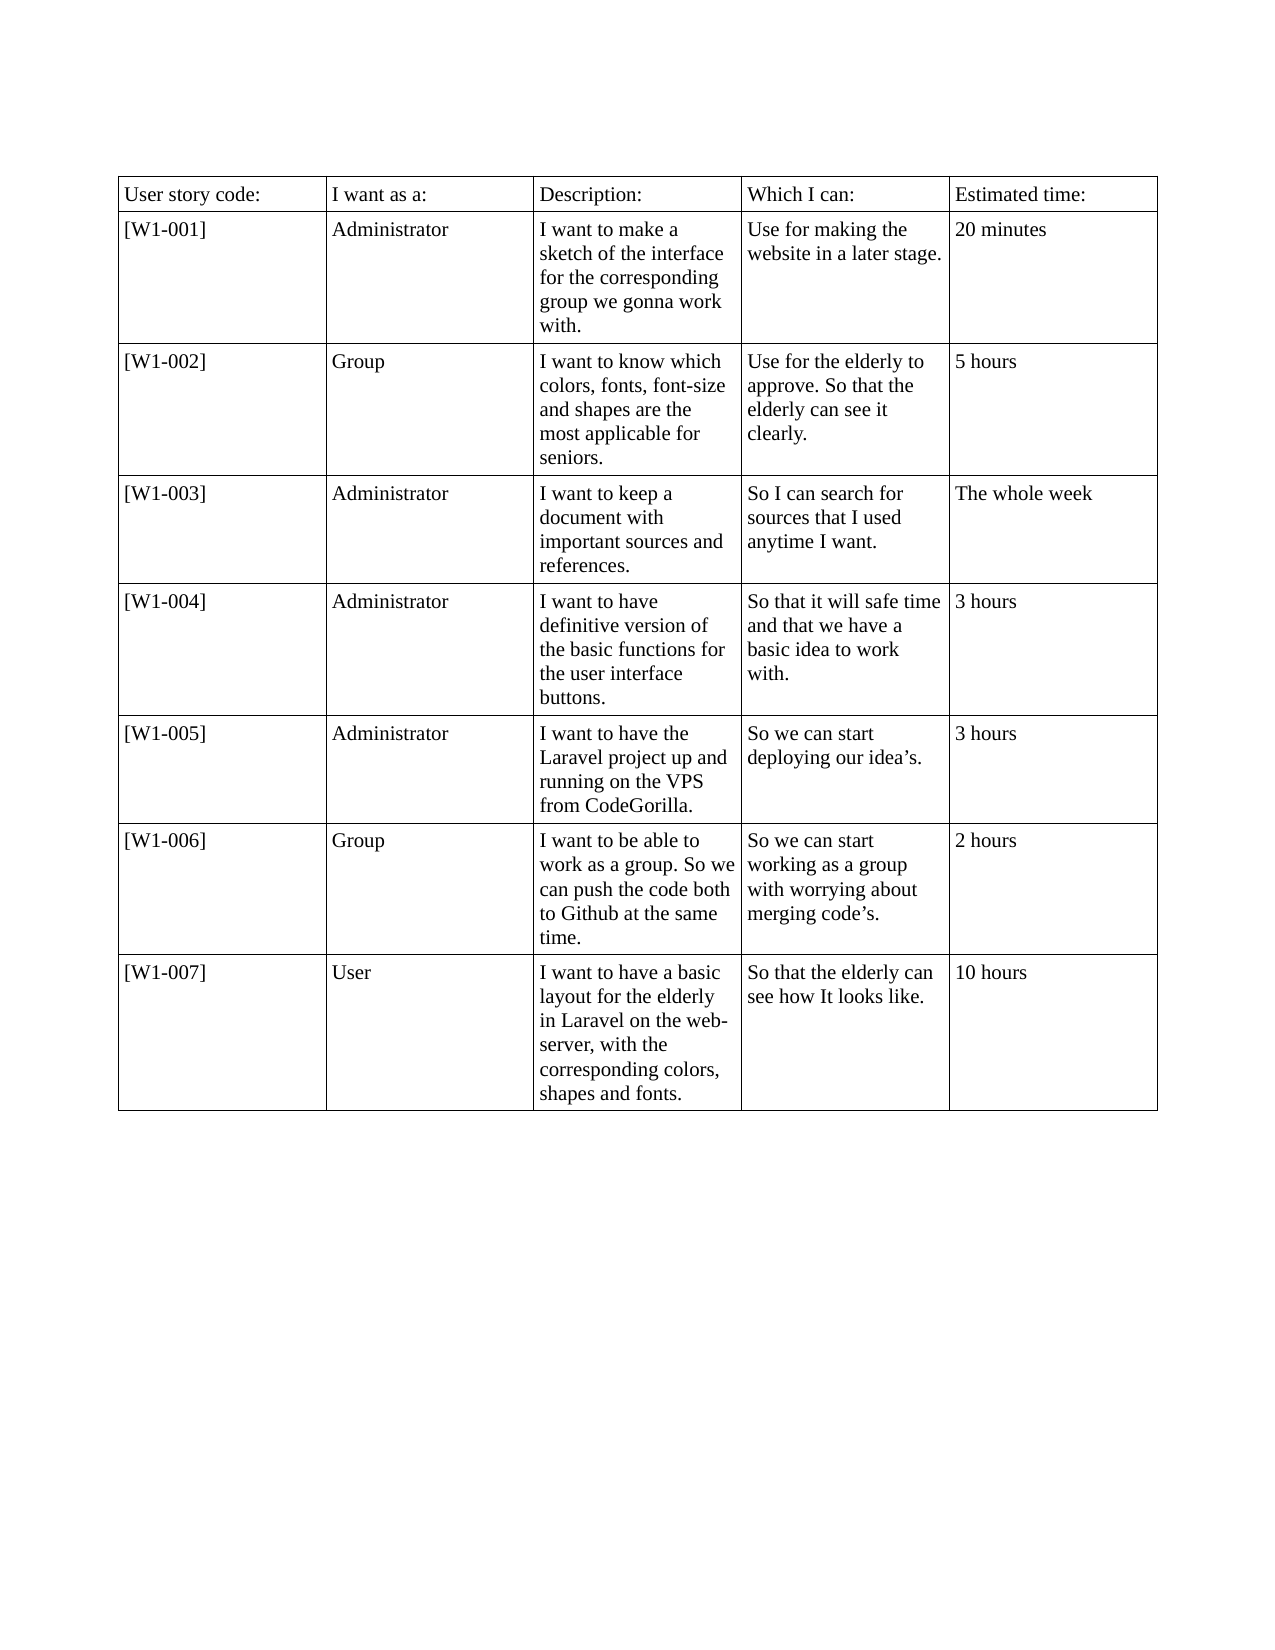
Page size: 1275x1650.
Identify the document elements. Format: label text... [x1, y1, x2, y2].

table_cell 3 hours [950, 584, 1157, 715]
table_cell 3 hours [950, 716, 1157, 822]
table_cell I want to be able to work as a group. So we can push the code both to Github at the same time. [534, 824, 741, 954]
table_header I want as a: [327, 177, 533, 211]
table_cell [W1-003] [119, 476, 326, 583]
table_cell So I can search for sources that I used anytime I want. [742, 476, 949, 583]
table_cell The whole week [950, 476, 1157, 583]
table_cell I want to make a sketch of the interface for the corresponding group we gonna work with. [534, 212, 741, 343]
table_cell [W1-004] [119, 584, 326, 715]
table_header Description: [534, 177, 741, 211]
table_cell Group [327, 824, 533, 954]
table_cell I want to have definitive version of the basic functions for the user interface buttons. [534, 584, 741, 715]
table_cell So that it will safe time and that we have a basic idea to work with. [742, 584, 949, 715]
table_cell Administrator [327, 212, 533, 343]
table_cell [W1-006] [119, 824, 326, 954]
table_cell 20 minutes [950, 212, 1157, 343]
table_cell [W1-001] [119, 212, 326, 343]
table_cell I want to keep a document with important sources and references. [534, 476, 741, 583]
table_cell [W1-007] [119, 955, 326, 1110]
table_cell So that the elderly can see how It looks like. [742, 955, 949, 1110]
table_cell 2 hours [950, 824, 1157, 954]
table_cell I want to know which colors, fonts, font-size and shapes are the most applicable for seniors. [534, 344, 741, 475]
table_cell User [327, 955, 533, 1110]
table_cell So we can start deploying our idea’s. [742, 716, 949, 822]
table_cell 10 hours [950, 955, 1157, 1110]
table_cell I want to have the Laravel project up and running on the VPS from CodeGorilla. [534, 716, 741, 822]
table_cell I want to have a basic layout for the elderly in Laravel on the web-server, with the corresponding colors, shapes and fonts. [534, 955, 741, 1110]
table_cell [W1-005] [119, 716, 326, 822]
table_cell So we can start working as a group with worrying about merging code’s. [742, 824, 949, 954]
table_cell Administrator [327, 716, 533, 822]
table_cell [W1-002] [119, 344, 326, 475]
table_cell Group [327, 344, 533, 475]
table_cell Use for making the website in a later stage. [742, 212, 949, 343]
table_header User story code: [119, 177, 326, 211]
table_cell 5 hours [950, 344, 1157, 475]
table_header Which I can: [742, 177, 949, 211]
table_cell Use for the elderly to approve. So that the elderly can see it clearly. [742, 344, 949, 475]
table_cell Administrator [327, 476, 533, 583]
table_cell Administrator [327, 584, 533, 715]
table_header Estimated time: [950, 177, 1157, 211]
